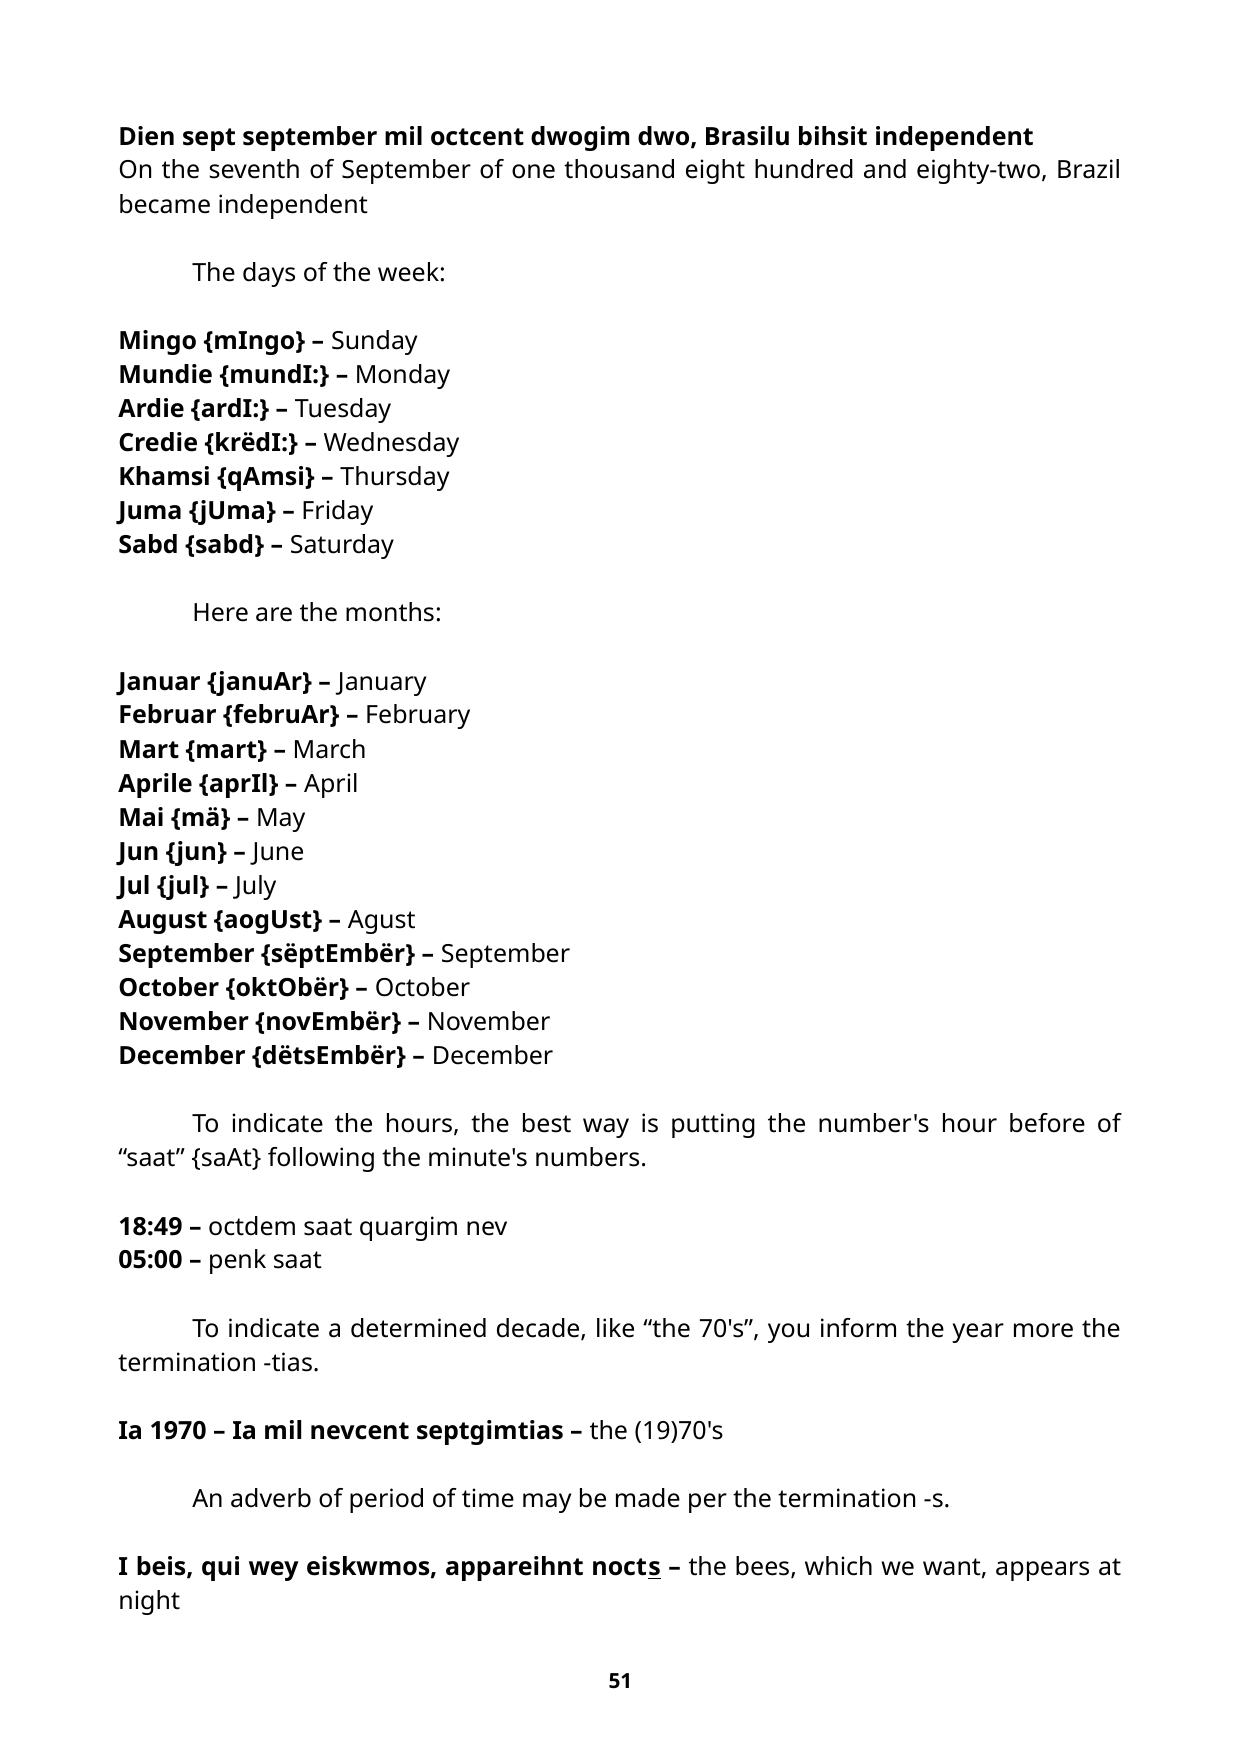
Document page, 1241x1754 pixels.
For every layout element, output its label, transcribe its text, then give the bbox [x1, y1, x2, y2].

text To indicate a determined decade, like “the 70's”, you inform the year more the termination -tias. [118, 1310, 1122, 1378]
text Jun {jun} – June [118, 833, 1122, 867]
text 05:00 – penk saat [118, 1242, 1122, 1276]
text Mundie {mundI:} – Monday [118, 357, 1122, 391]
text Jul {jul} – July [118, 867, 1122, 902]
text Credie {krëdI:} – Wednesday [118, 425, 1122, 459]
text Sabd {sabd} – Saturday [118, 527, 1122, 561]
text An adverb of period of time may be made per the termination -s. [118, 1481, 1122, 1515]
text November {novEmbër} – November [118, 1004, 1122, 1038]
text Ia 1970 – Ia mil nevcent septgimtias – the (19)70's [118, 1412, 1122, 1447]
text The days of the week: [118, 254, 1122, 288]
text August {aogUst} – Agust [118, 902, 1122, 936]
text Januar {januAr} – January [118, 663, 1122, 697]
text 18:49 – octdem saat quargim nev [118, 1208, 1122, 1242]
text October {oktObër} – October [118, 970, 1122, 1004]
text Aprile {aprIl} – April [118, 765, 1122, 799]
text Mingo {mIngo} – Sunday [118, 322, 1122, 357]
text Here are the months: [118, 595, 1122, 629]
text December {dëtsEmbër} – December [118, 1038, 1122, 1072]
text Khamsi {qAmsi} – Thursday [118, 459, 1122, 493]
text Mart {mart} – March [118, 731, 1122, 765]
text Juma {jUma} – Friday [118, 493, 1122, 527]
text I beis, qui wey eiskwmos, appareihnt nocts – the bees, which we want, appears at night [118, 1549, 1122, 1617]
text To indicate the hours, the best way is putting the number's hour before of “saat” {saAt} following the minute's numbers. [118, 1106, 1122, 1174]
text Mai {mä} – May [118, 799, 1122, 833]
text Ardie {ardI:} – Tuesday [118, 391, 1122, 425]
text Februar {februAr} – February [118, 697, 1122, 731]
text September {sëptEmbër} – September [118, 936, 1122, 970]
text Dien sept september mil octcent dwogim dwo, Brasilu bihsit independent [118, 118, 1122, 152]
text On the seventh of September of one thousand eight hundred and eighty-two, Brazil became independent [118, 152, 1122, 220]
